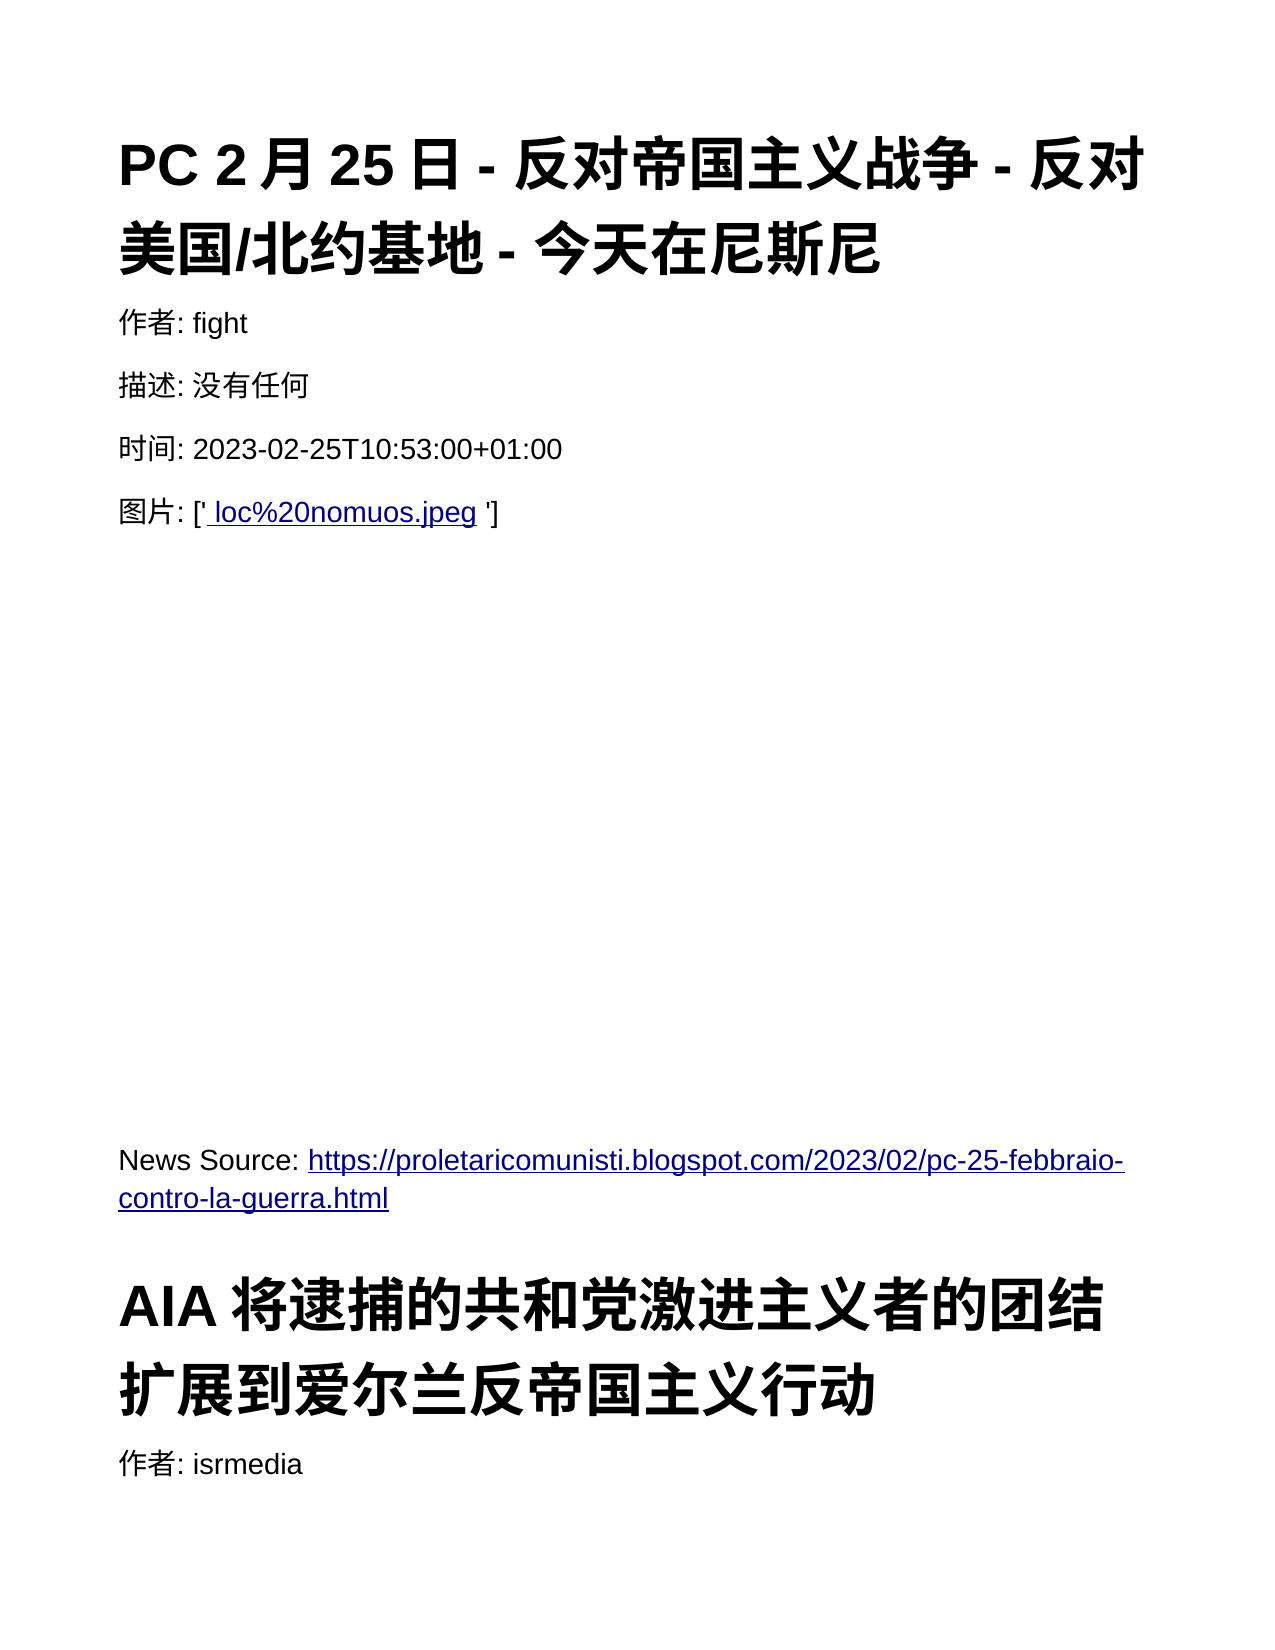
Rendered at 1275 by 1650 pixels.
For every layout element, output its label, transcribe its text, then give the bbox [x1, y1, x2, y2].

subtitle AIA将逮捕的共和党激进主义者的团结扩展到爱尔兰反帝国主义行动 [118, 1259, 1157, 1428]
text 描述: 没有任何 [118, 363, 1157, 405]
text 作者: fight [118, 299, 1157, 342]
text News Source: https://proletaricomunisti.blogspot.com/2023/02/pc-25-febbraio-contro-la-guerra.html [118, 1142, 1157, 1214]
subtitle PC 2月25日 - 反对帝国主义战争 - 反对美国/北约基地 - 今天在尼斯尼 [118, 118, 1157, 287]
text 图片: [' loc%20nomuos.jpeg '] [118, 489, 1157, 531]
text 时间: 2023-02-25T10:53:00+01:00 [118, 426, 1157, 468]
text 作者: isrmedia [118, 1441, 1157, 1483]
